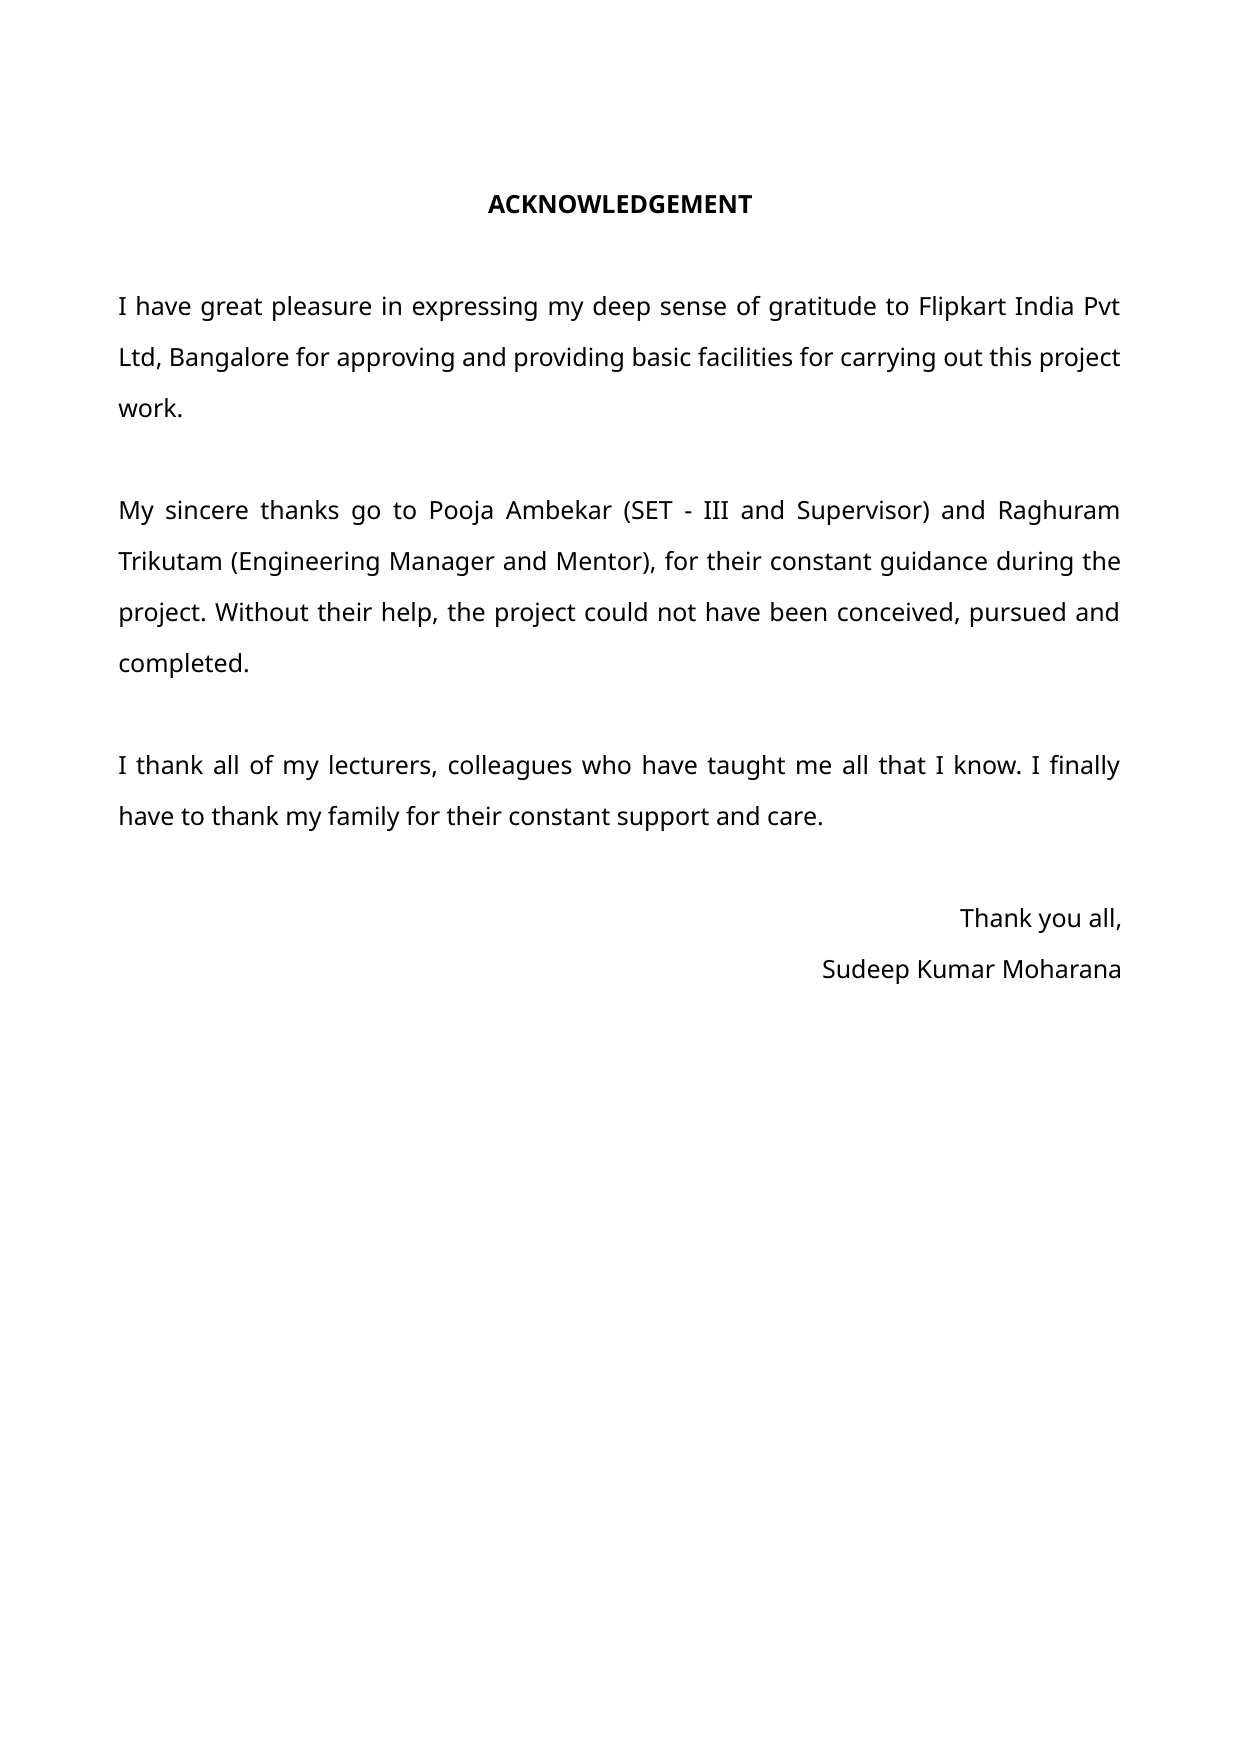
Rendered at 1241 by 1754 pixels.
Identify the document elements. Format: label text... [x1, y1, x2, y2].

text Thank you all, [118, 901, 1122, 935]
text My sincere thanks go to Pooja Ambekar (SET - III and Supervisor) and Raghuram Trikutam (Engineering Manager and Mentor), for their constant guidance during the project. Without their help, the project could not have been conceived, pursued and completed. [118, 493, 1122, 680]
subtitle ACKNOWLEDGEMENT [118, 186, 1122, 220]
text I thank all of my lecturers, colleagues who have taught me all that I know. I finally have to thank my family for their constant support and care. [118, 748, 1122, 833]
text Sudeep Kumar Moharana [118, 952, 1122, 986]
text I have great pleasure in expressing my deep sense of gratitude to Flipkart India Pvt Ltd, Bangalore for approving and providing basic facilities for carrying out this project work. [118, 288, 1122, 424]
